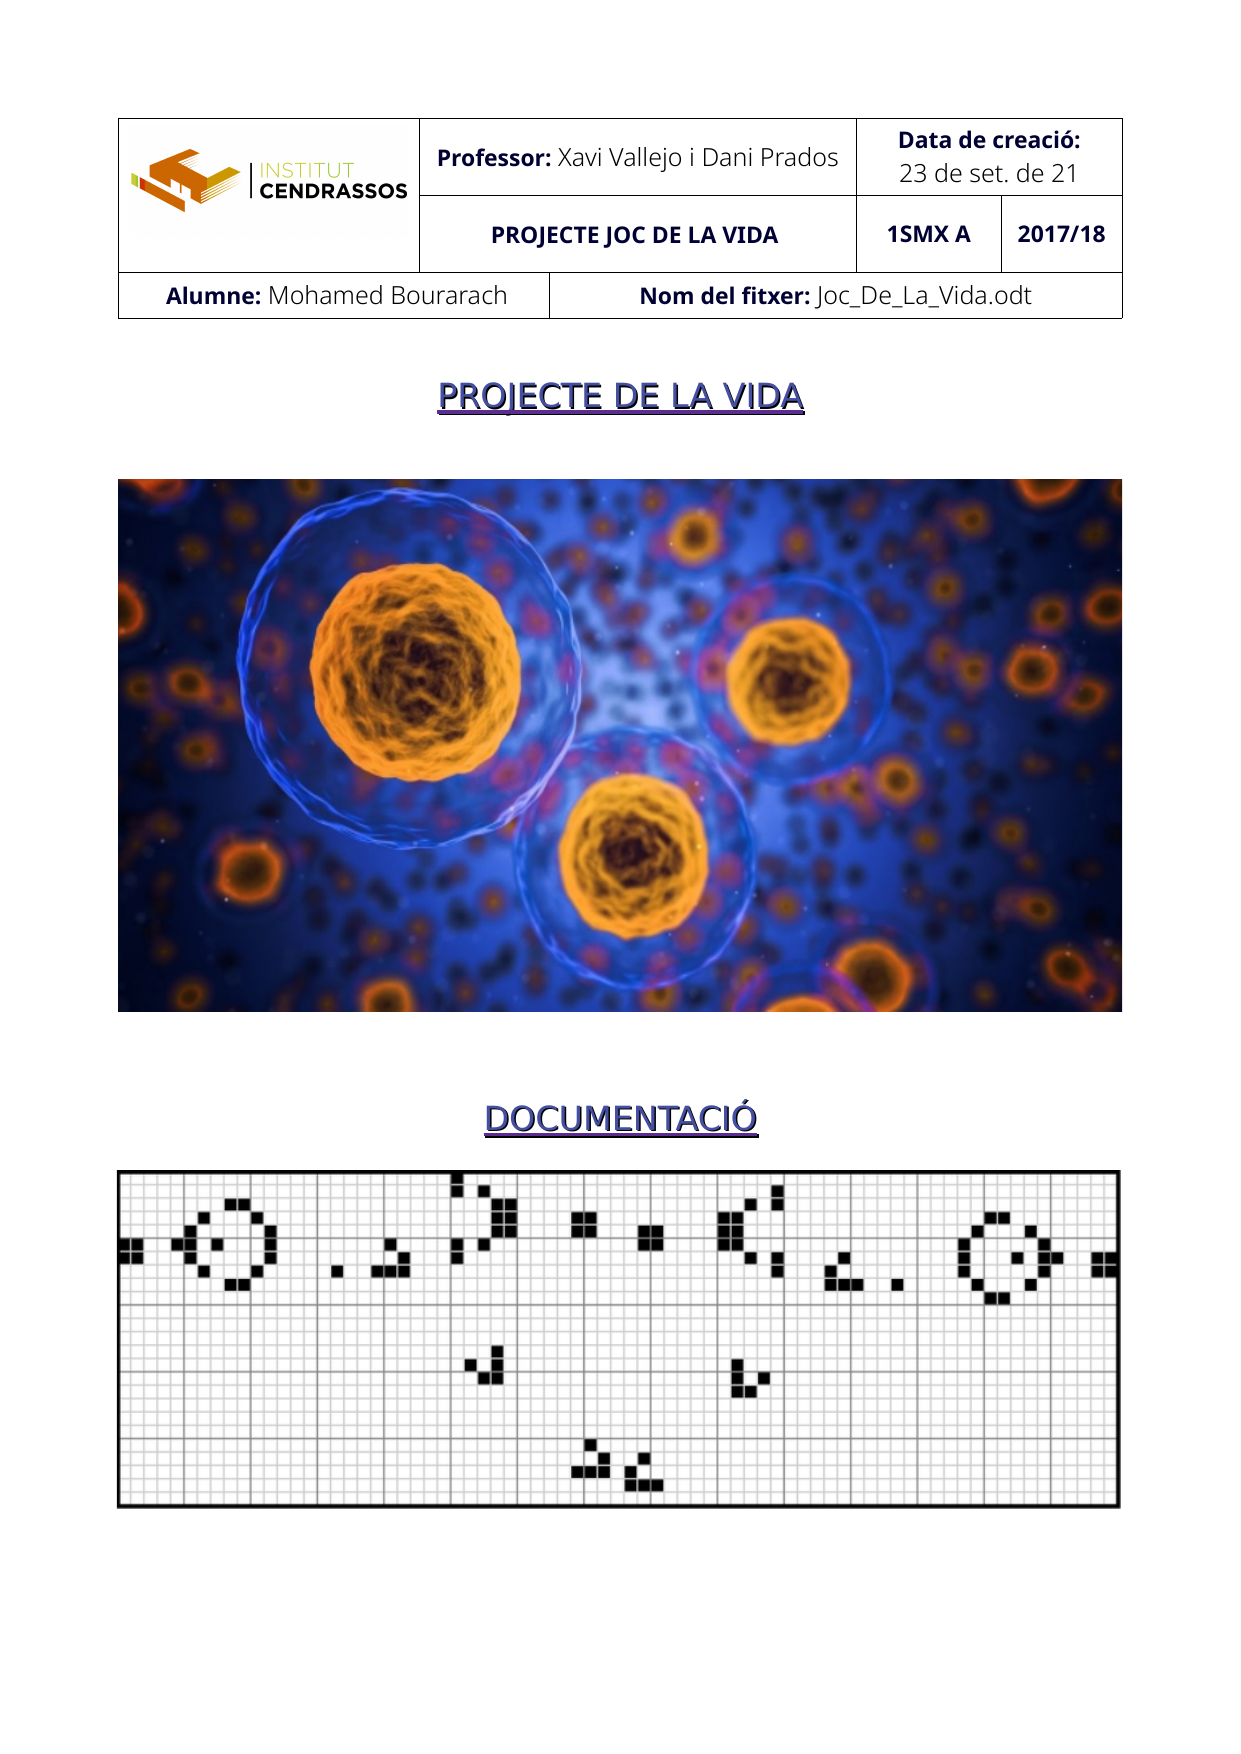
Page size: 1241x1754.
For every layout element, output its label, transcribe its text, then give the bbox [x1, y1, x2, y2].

table_cell Alumne: Mohamed Bourarach [119, 273, 549, 318]
text Projecte de la vida [118, 377, 1122, 416]
picture [116, 1170, 1121, 1509]
picture [118, 479, 1123, 1012]
table_header [119, 119, 419, 272]
table_header Data de creació: 23 de set. de 21 [857, 119, 1122, 195]
table_cell 1SMX A [857, 196, 1001, 272]
text documentació [118, 1099, 1122, 1138]
table_cell Nom del fitxer: Joc_De_La_Vida.odt [550, 273, 1122, 318]
picture [129, 123, 408, 238]
table_header Professor: Xavi Vallejo i Dani Prados [420, 119, 856, 195]
table_cell PROJECTE JOC DE LA VIDA [420, 196, 856, 272]
table_cell 2017/18 [1002, 196, 1122, 272]
